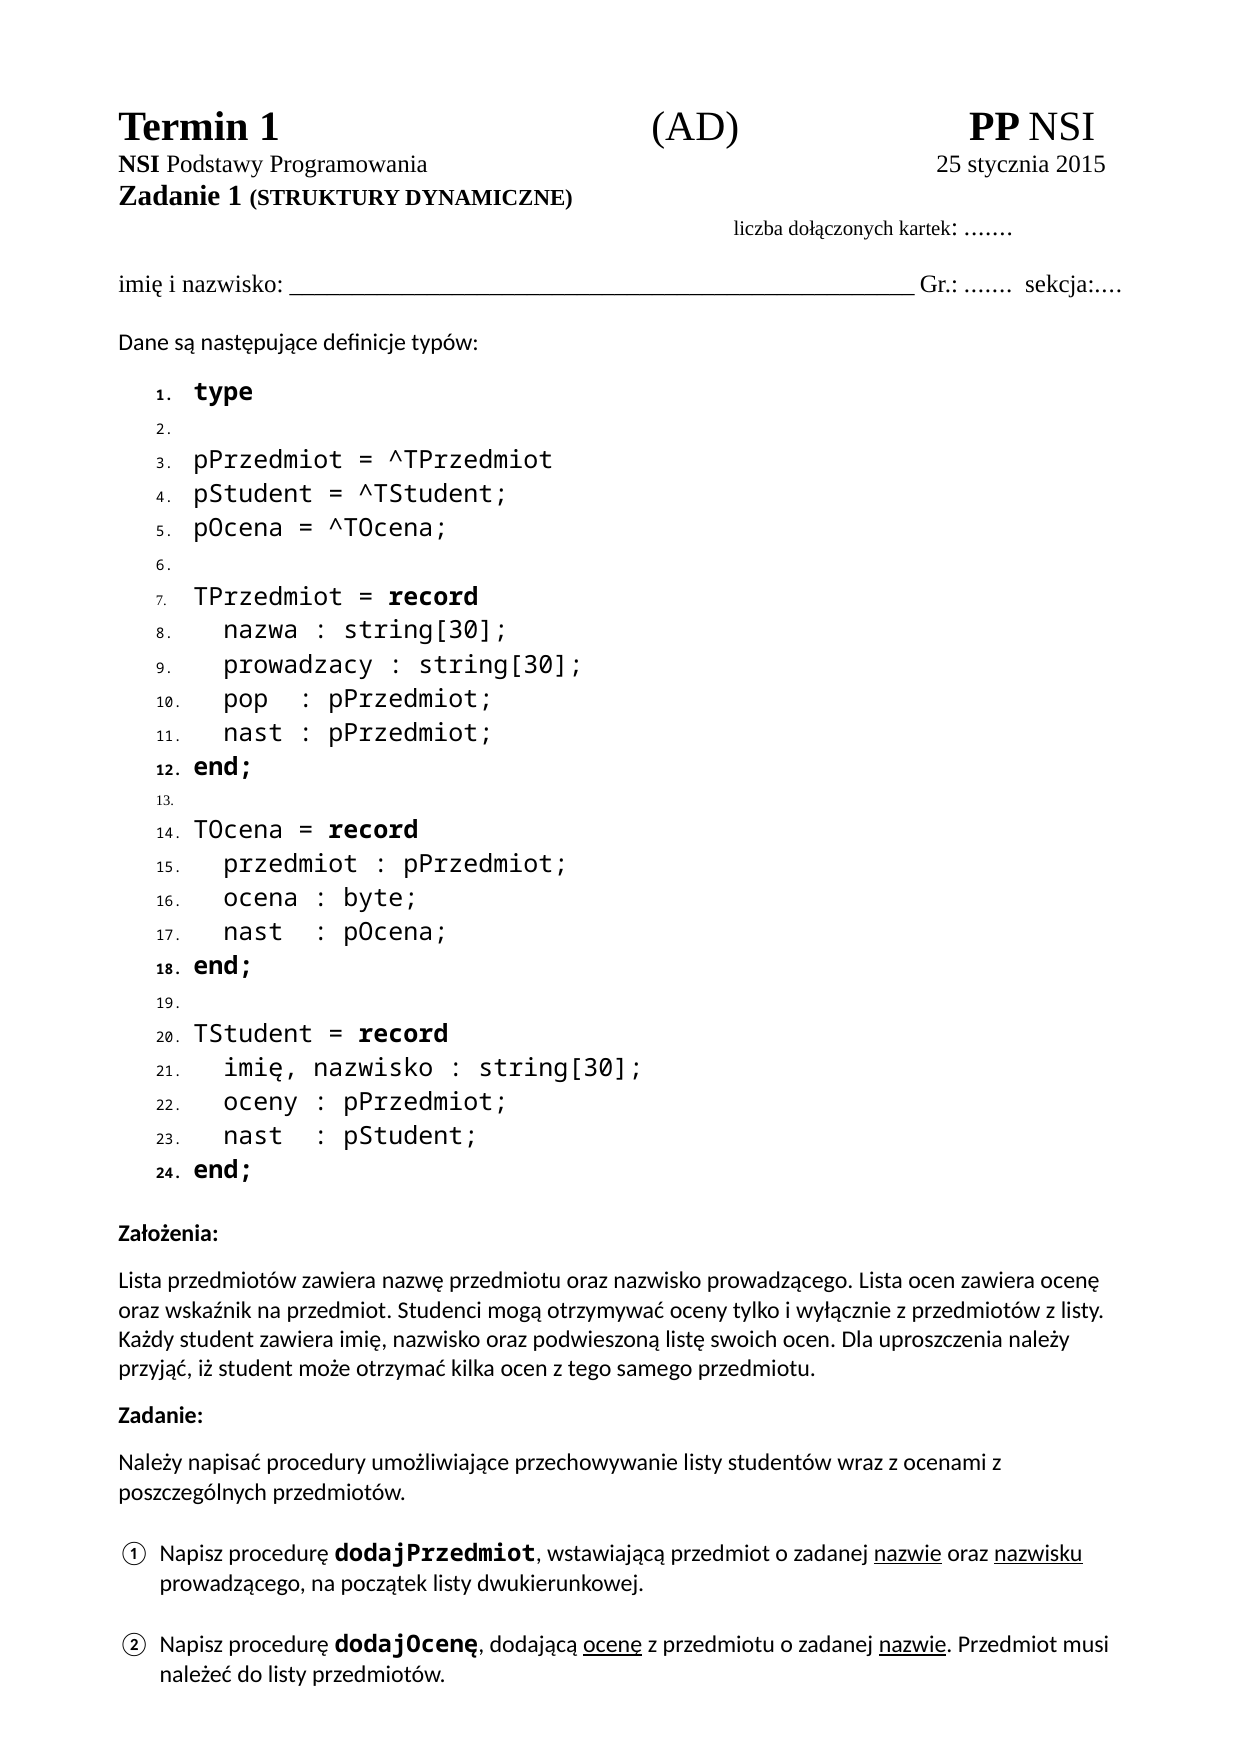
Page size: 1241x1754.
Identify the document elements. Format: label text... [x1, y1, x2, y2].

list nazwa : string[30]; [156, 612, 1122, 646]
text ① Napisz procedurę dodajPrzedmiot, wstawiającą przedmiot o zadanej nazwie oraz nazwisku prowadzącego, na początek listy dwukierunkowej. [118, 1535, 1122, 1597]
text Zadanie: [118, 1400, 1122, 1429]
list TPrzedmiot = record [156, 578, 1122, 612]
list imię, nazwisko : string[30]; [156, 1050, 1122, 1084]
list type [156, 374, 1122, 408]
list prowadzacy : string[30]; [156, 646, 1122, 680]
list pPrzedmiot = ^TPrzedmiot [156, 442, 1122, 476]
list przedmiot : pPrzedmiot; [156, 845, 1122, 879]
text liczba dołączonych kartek: [118, 212, 1122, 241]
list oceny : pPrzedmiot; [156, 1084, 1122, 1118]
list nast : pStudent; [156, 1118, 1122, 1152]
list pOcena = ^TOcena; [156, 510, 1122, 544]
text Zadanie 1 (STRUKTURY DYNAMICZNE) [118, 178, 1122, 212]
text Należy napisać procedury umożliwiające przechowywanie listy studentów wraz z ocenami z poszczególnych przedmiotów. [118, 1447, 1122, 1506]
list ocena : byte; [156, 879, 1122, 913]
text NSI Podstawy Programowania 25 stycznia 2015 [118, 149, 1122, 178]
list nast : pPrzedmiot; [156, 714, 1122, 748]
text Termin 1 (AD) PP NSI [118, 102, 1122, 149]
list end; [156, 947, 1122, 982]
text Lista przedmiotów zawiera nazwę przedmiotu oraz nazwisko prowadzącego. Lista ocen zawiera ocenę oraz wskaźnik na przedmiot. Studenci mogą otrzymywać oceny tylko i wyłącznie z przedmiotów z listy. Każdy student zawiera imię, nazwisko oraz podwieszoną listę swoich ocen. Dla uproszczenia należy przyjąć, iż student może otrzymać kilka ocen z tego samego przedmiotu. [118, 1266, 1122, 1383]
text Dane są następujące definicje typów: [118, 327, 1122, 356]
text ② Napisz procedurę dodajOcenę, dodającą ocenę z przedmiotu o zadanej nazwie. Przedmiot musi należeć do listy przedmiotów. [118, 1627, 1122, 1688]
list end; [156, 748, 1122, 782]
list TStudent = record [156, 1016, 1122, 1050]
list end; [156, 1152, 1122, 1186]
list nast : pOcena; [156, 913, 1122, 947]
text imię i nazwisko: __________________________________________________ Gr.: sekcja: [118, 269, 1122, 298]
list TOcena = record [156, 811, 1122, 845]
text Założenia: [118, 1218, 1122, 1248]
list pStudent = ^TStudent; [156, 476, 1122, 510]
list pop : pPrzedmiot; [156, 680, 1122, 714]
